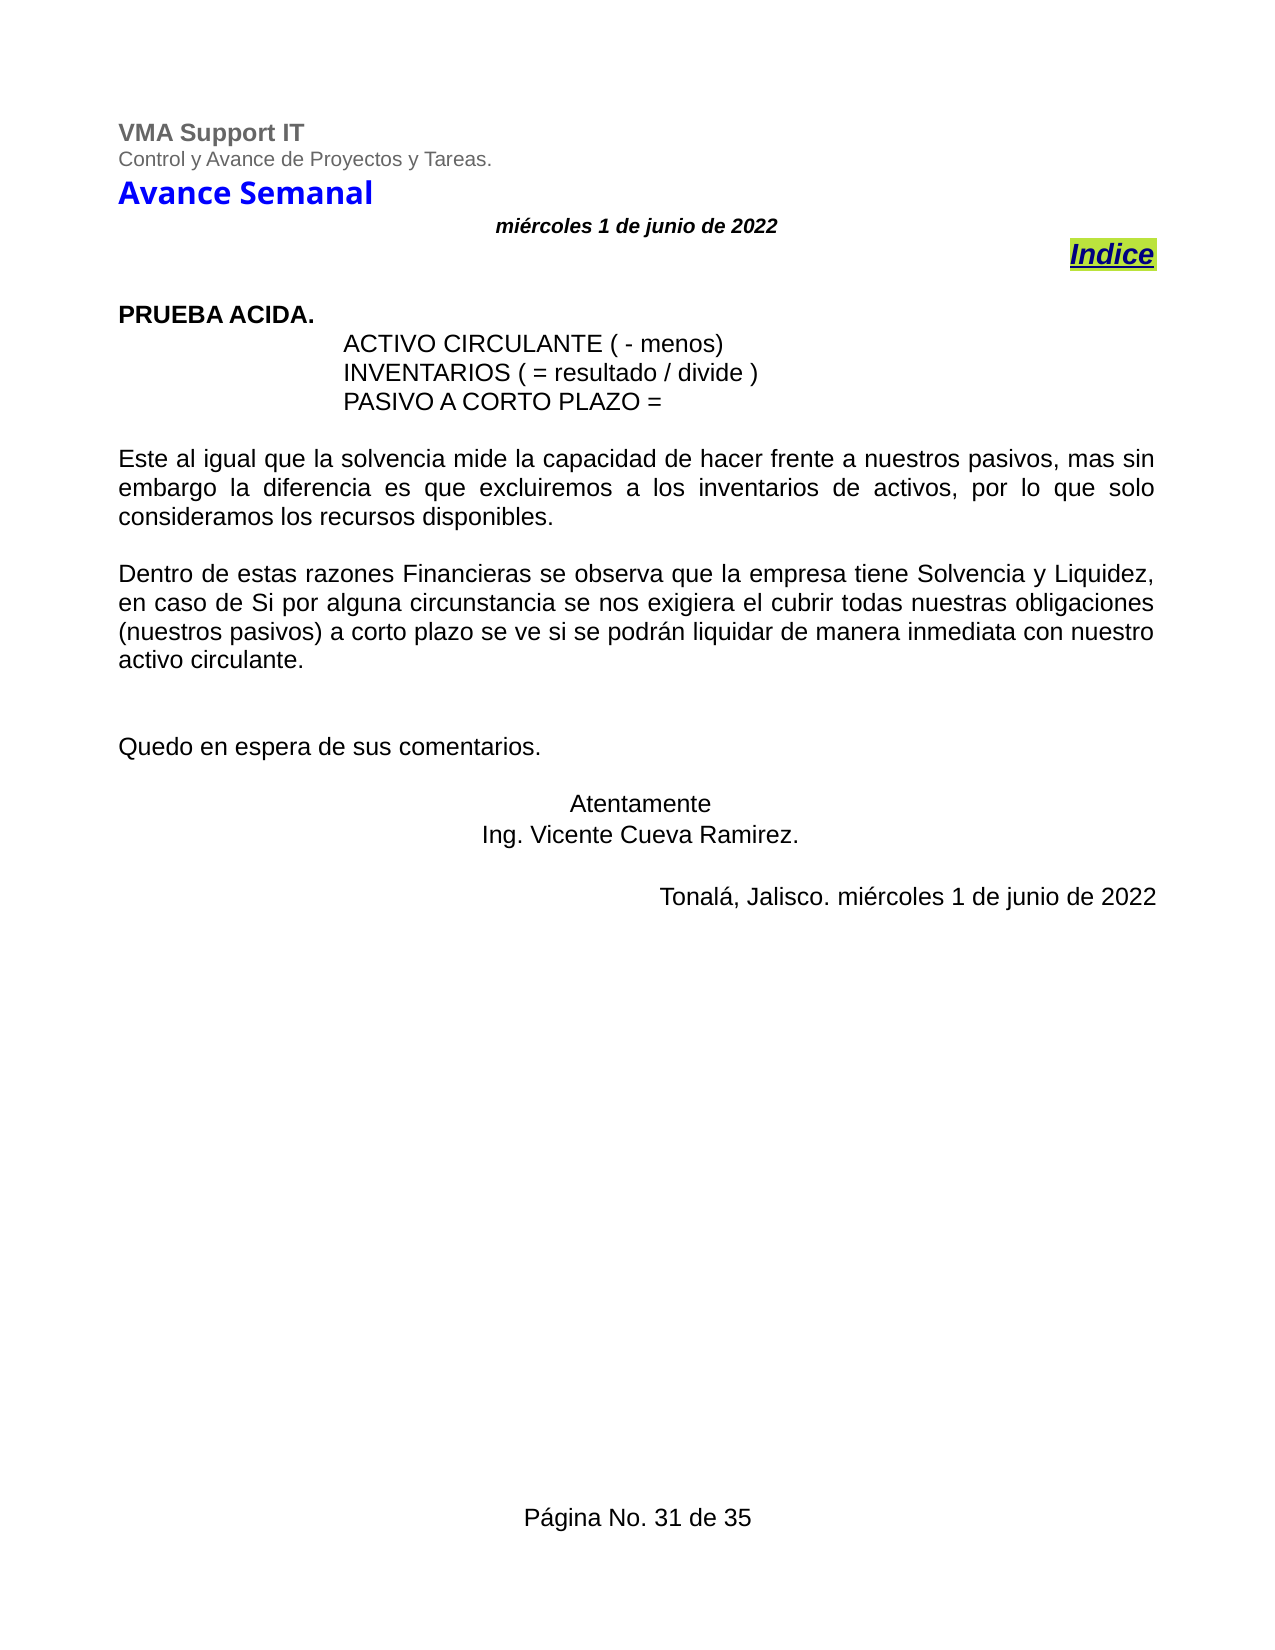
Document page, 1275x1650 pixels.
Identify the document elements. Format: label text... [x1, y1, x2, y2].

list Atentamente [124, 789, 1157, 818]
text PRUEBA ACIDA. [118, 300, 1157, 329]
text PASIVO A CORTO PLAZO = [118, 387, 1157, 415]
text Quedo en espera de sus comentarios. [118, 732, 1157, 760]
text Dentro de estas razones Financieras se observa que la empresa tiene Solvencia y Liquidez, en caso de Si por alguna circunstancia se nos exigiera el cubrir todas nuestras obligaciones (nuestros pasivos) a corto plazo se ve si se podrán liquidar de manera inmediata con nuestro activo circulante. [118, 559, 1157, 674]
text ACTIVO CIRCULANTE ( - menos) [118, 329, 1157, 358]
list Tonalá, Jalisco. miércoles 1 de junio de 2022 [124, 882, 1157, 911]
list Ing. Vicente Cueva Ramirez. [124, 820, 1157, 849]
text Este al igual que la solvencia mide la capacidad de hacer frente a nuestros pasivos, mas sin embargo la diferencia es que excluiremos a los inventarios de activos, por lo que solo consideramos los recursos disponibles. [118, 444, 1157, 530]
text INVENTARIOS ( = resultado / divide ) [118, 358, 1157, 387]
